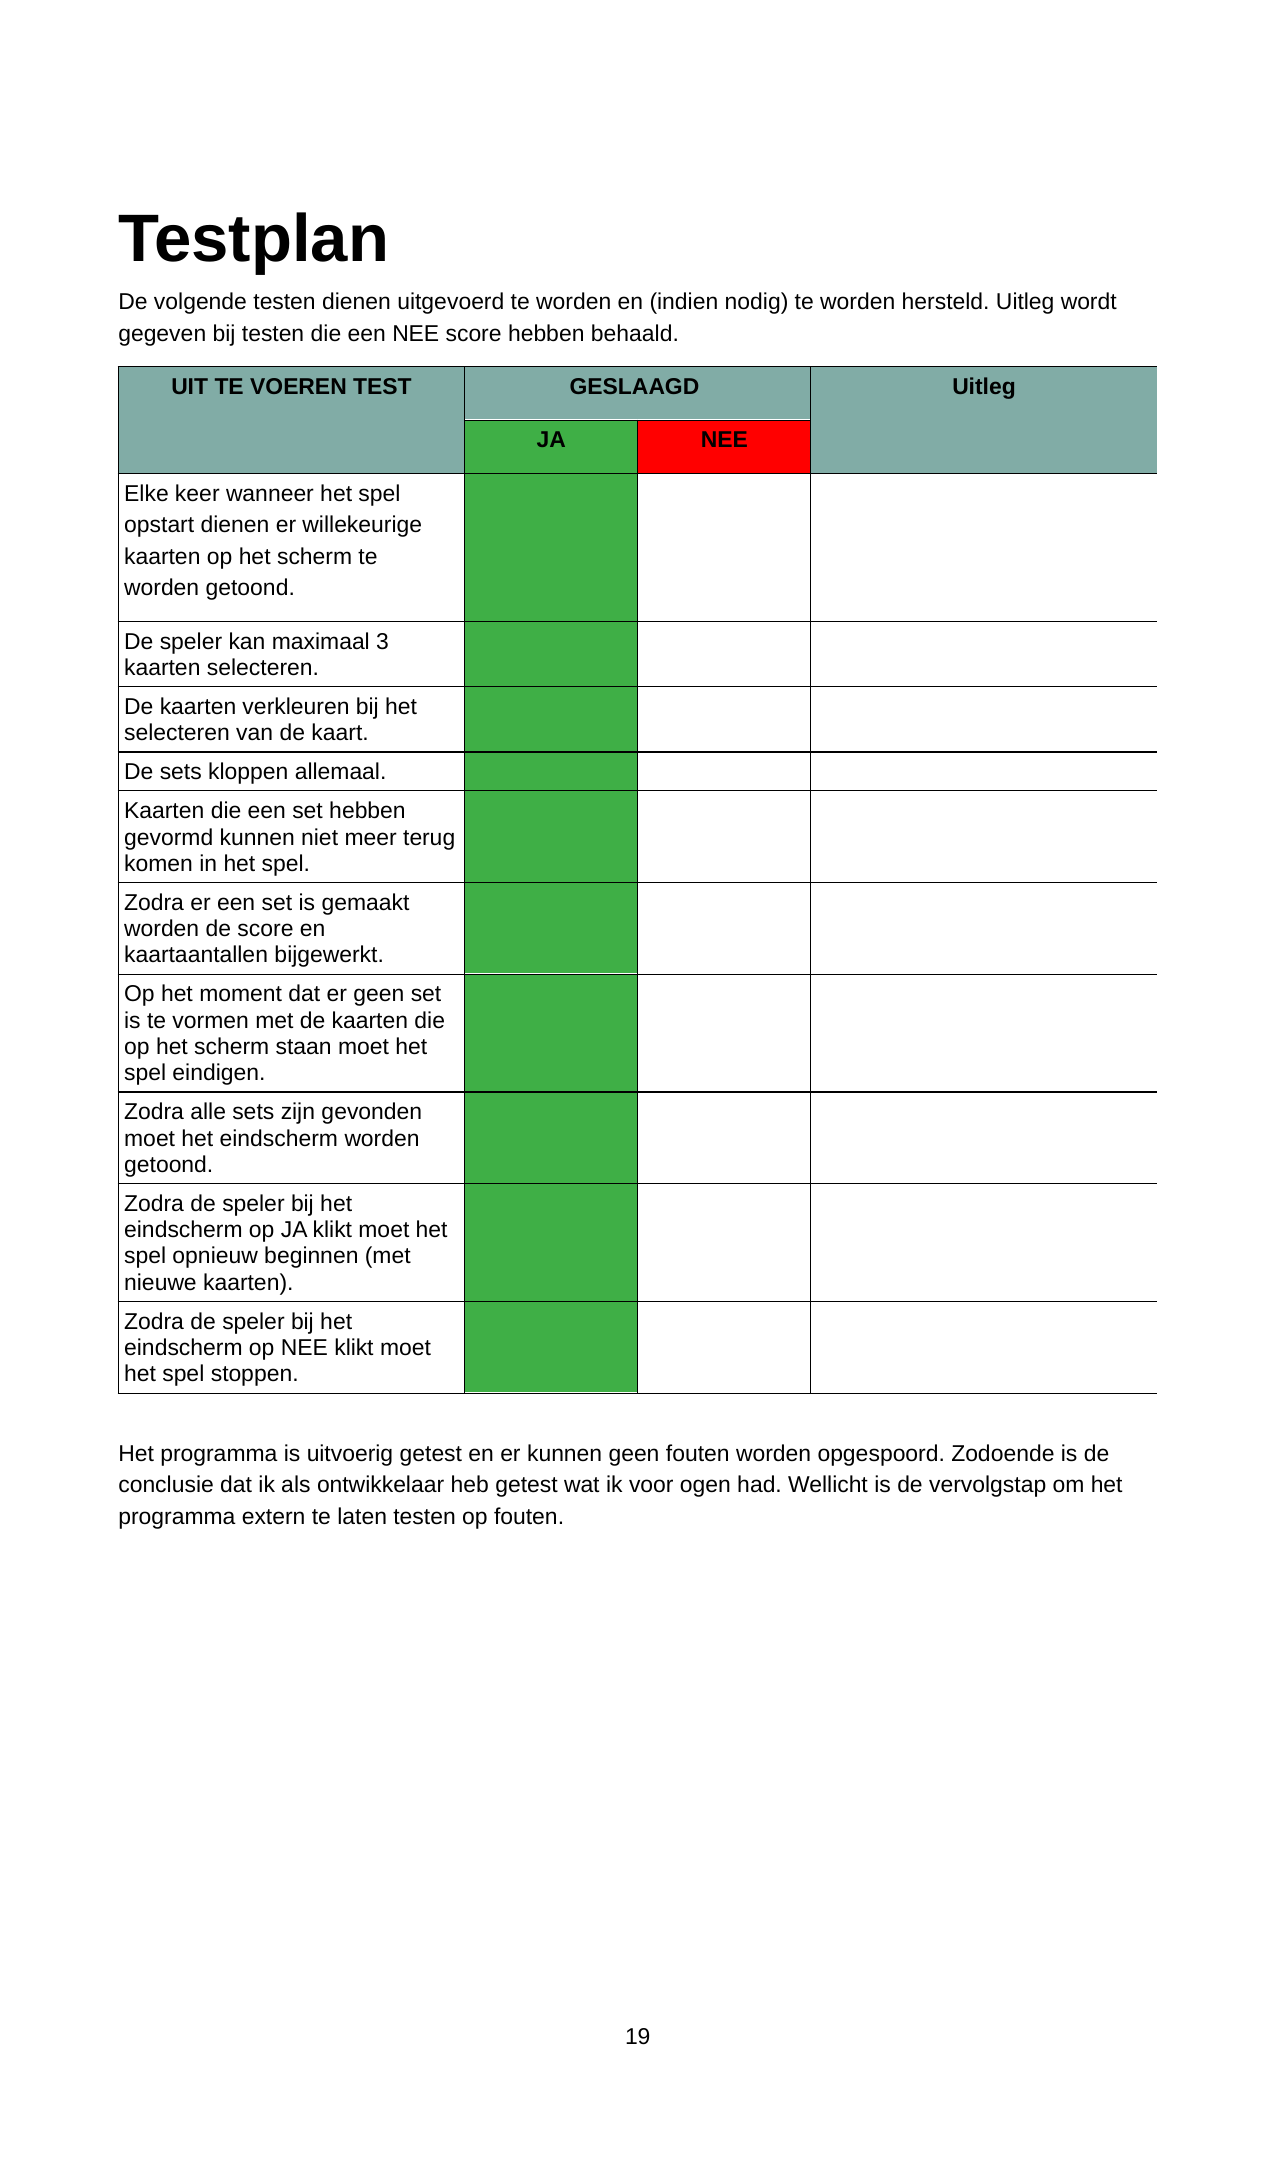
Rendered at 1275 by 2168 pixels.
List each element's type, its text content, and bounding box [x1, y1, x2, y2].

subtitle Testplan [118, 199, 1157, 276]
table_cell [811, 1302, 1157, 1392]
table_cell [811, 753, 1157, 790]
table_cell Zodra alle sets zijn gevonden moet het eindscherm worden getoond. [119, 1093, 464, 1183]
table_cell [811, 883, 1157, 973]
table_cell [465, 791, 637, 882]
table_cell [811, 1093, 1157, 1183]
table_cell [638, 474, 810, 621]
table_cell Kaarten die een set hebben gevormd kunnen niet meer terug komen in het spel. [119, 791, 464, 882]
table_cell [638, 1302, 810, 1392]
table_cell [638, 1093, 810, 1183]
table_header GESLAAGD [465, 367, 810, 419]
table_cell [638, 687, 810, 751]
table_cell [638, 622, 810, 686]
table_cell [638, 753, 810, 790]
table_cell [638, 791, 810, 882]
table_cell [811, 622, 1157, 686]
table_cell [638, 975, 810, 1091]
table_header UIT TE VOEREN TEST [119, 367, 464, 473]
table_cell [465, 622, 637, 686]
table_cell [465, 753, 637, 790]
table_cell [465, 474, 637, 621]
table_header Uitleg [811, 367, 1157, 473]
table_cell Zodra de speler bij het eindscherm op JA klikt moet het spel opnieuw beginnen (met nieuwe kaarten). [119, 1184, 464, 1301]
table_cell JA [465, 421, 637, 473]
table_cell [638, 1184, 810, 1301]
table_cell [465, 687, 637, 751]
table_cell [465, 1184, 637, 1301]
table_cell [811, 791, 1157, 882]
table_cell [811, 474, 1157, 621]
table_cell [465, 883, 637, 973]
table_cell Zodra de speler bij het eindscherm op NEE klikt moet het spel stoppen. [119, 1302, 464, 1392]
table_cell Zodra er een set is gemaakt worden de score en kaartaantallen bijgewerkt. [119, 883, 464, 973]
table_cell [811, 1184, 1157, 1301]
table_cell [811, 687, 1157, 751]
table_cell NEE [638, 421, 810, 473]
table_cell Elke keer wanneer het spel opstart dienen er willekeurige kaarten op het scherm te worden getoond. [119, 474, 464, 621]
table_cell De speler kan maximaal 3 kaarten selecteren. [119, 622, 464, 686]
table_cell De sets kloppen allemaal. [119, 753, 464, 790]
table_cell De kaarten verkleuren bij het selecteren van de kaart. [119, 687, 464, 751]
table_cell Op het moment dat er geen set is te vormen met de kaarten die op het scherm staan moet het spel eindigen. [119, 975, 464, 1091]
table_cell [638, 883, 810, 973]
table_cell [465, 1302, 637, 1392]
table_cell [465, 1093, 637, 1183]
table_cell [465, 975, 637, 1091]
table_cell [811, 975, 1157, 1091]
text Het programma is uitvoerig getest en er kunnen geen fouten worden opgespoord. Zodoende is de conclusie dat ik als ontwikkelaar heb getest wat ik voor ogen had. Wellicht is de vervolgstap om het programma extern te laten testen op fouten. [118, 1439, 1157, 1529]
text De volgende testen dienen uitgevoerd te worden en (indien nodig) te worden hersteld. Uitleg wordt gegeven bij testen die een NEE score hebben behaald. [118, 288, 1157, 346]
